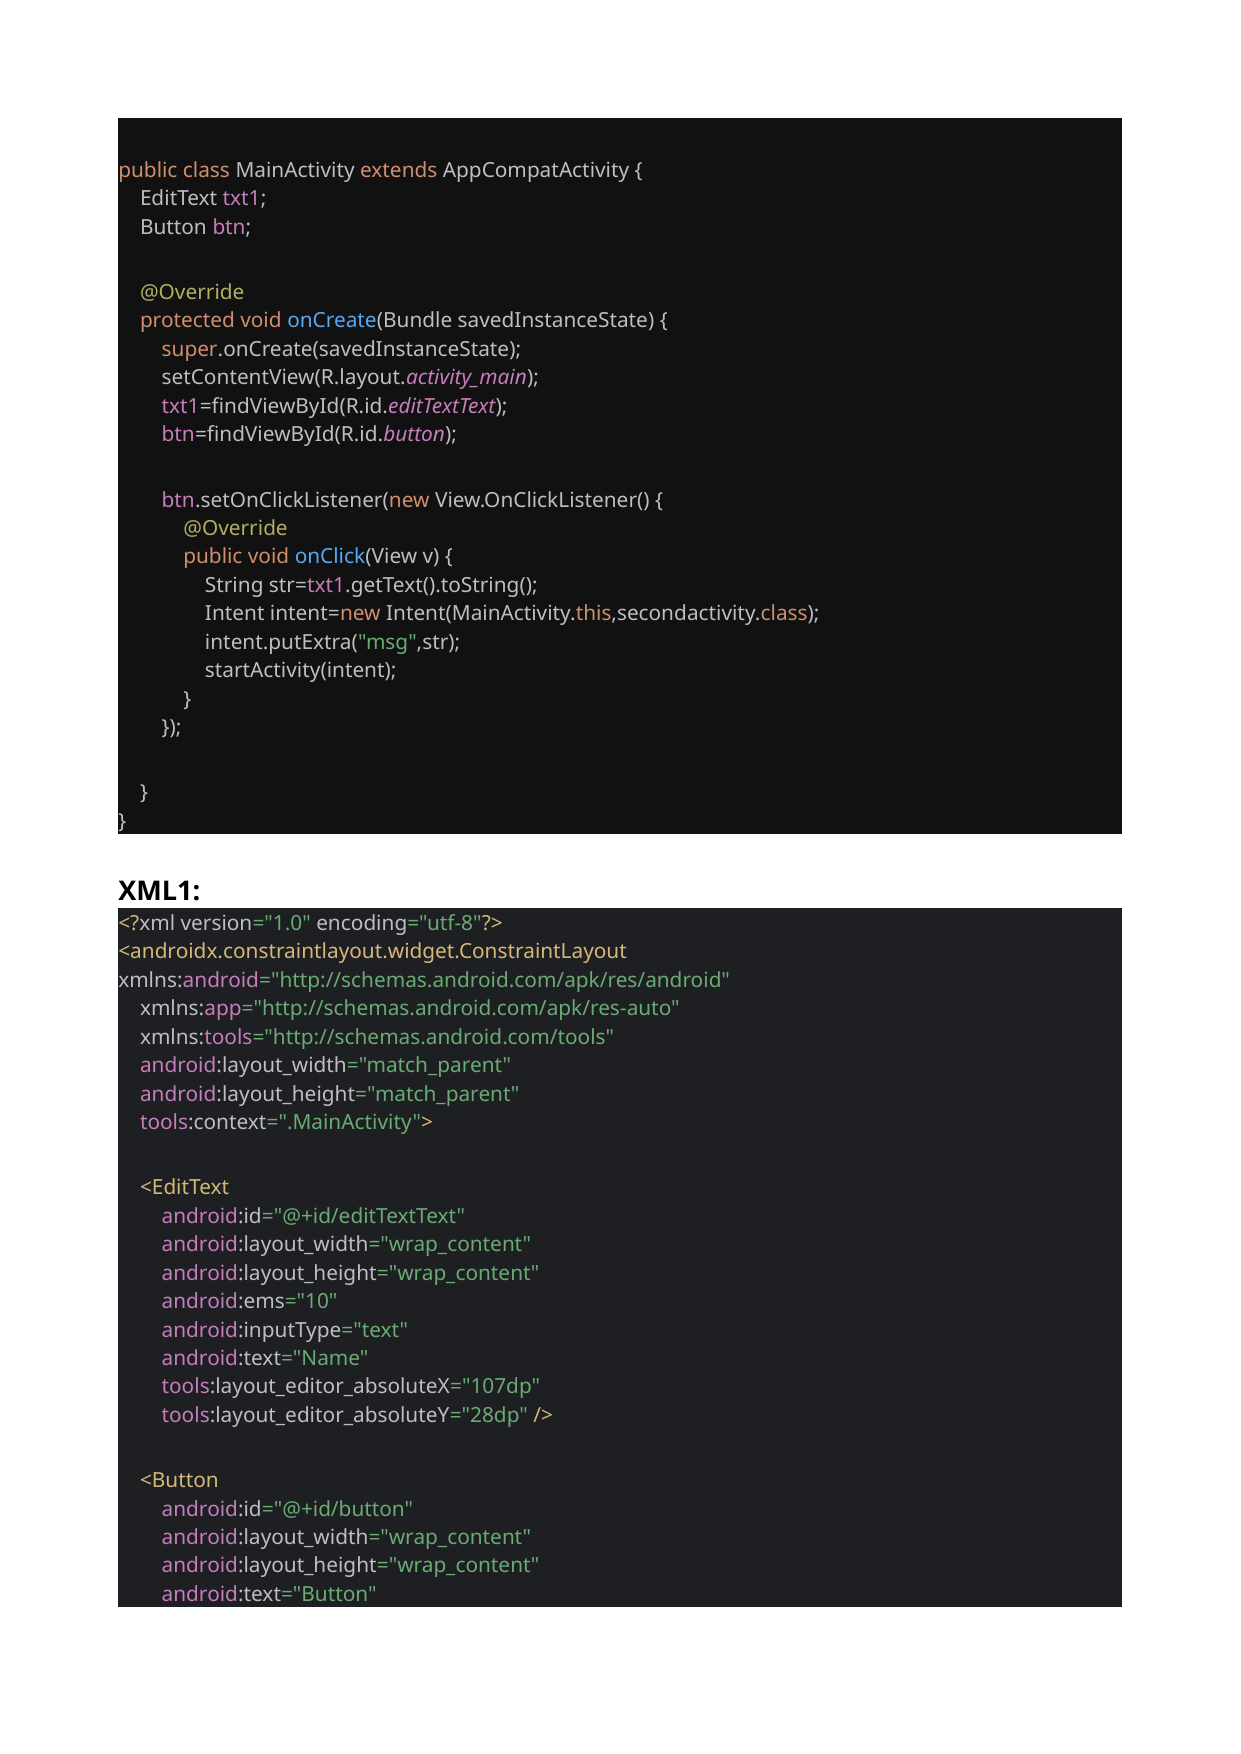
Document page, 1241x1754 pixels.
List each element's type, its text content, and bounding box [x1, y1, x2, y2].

text <?xml version="1.0" encoding="utf-8"?> <androidx.constraintlayout.widget.ConstraintLayout xmlns:android="http://schemas.android.com/apk/res/android" xmlns:app="http://schemas.android.com/apk/res-auto" xmlns:tools="http://schemas.android.com/tools" android:layout_width="match_parent" android:layout_height="match_parent" tools:context=".MainActivity"> <EditText android:id="@+id/editTextText" android:layout_width="wrap_content" android:layout_height="wrap_content" android:ems="10" android:inputType="text" android:text="Name" tools:layout_editor_absoluteX="107dp" tools:layout_editor_absoluteY="28dp" /> <Button android:id="@+id/button" android:layout_width="wrap_content" android:layout_height="wrap_content" android:text="Button" [118, 908, 1122, 1607]
text public class MainActivity extends AppCompatActivity { EditText txt1; Button btn; @Override protected void onCreate(Bundle savedInstanceState) { super.onCreate(savedInstanceState); setContentView(R.layout.activity_main); txt1=findViewById(R.id.editTextText); btn=findViewById(R.id.button); btn.setOnClickListener(new View.OnClickListener() { @Override public void onClick(View v) { String str=txt1.getText().toString(); Intent intent=new Intent(MainActivity.this,secondactivity.class); intent.putExtra("msg",str); startActivity(intent); } }); } } [118, 118, 1122, 834]
text XML1: [118, 871, 1122, 908]
